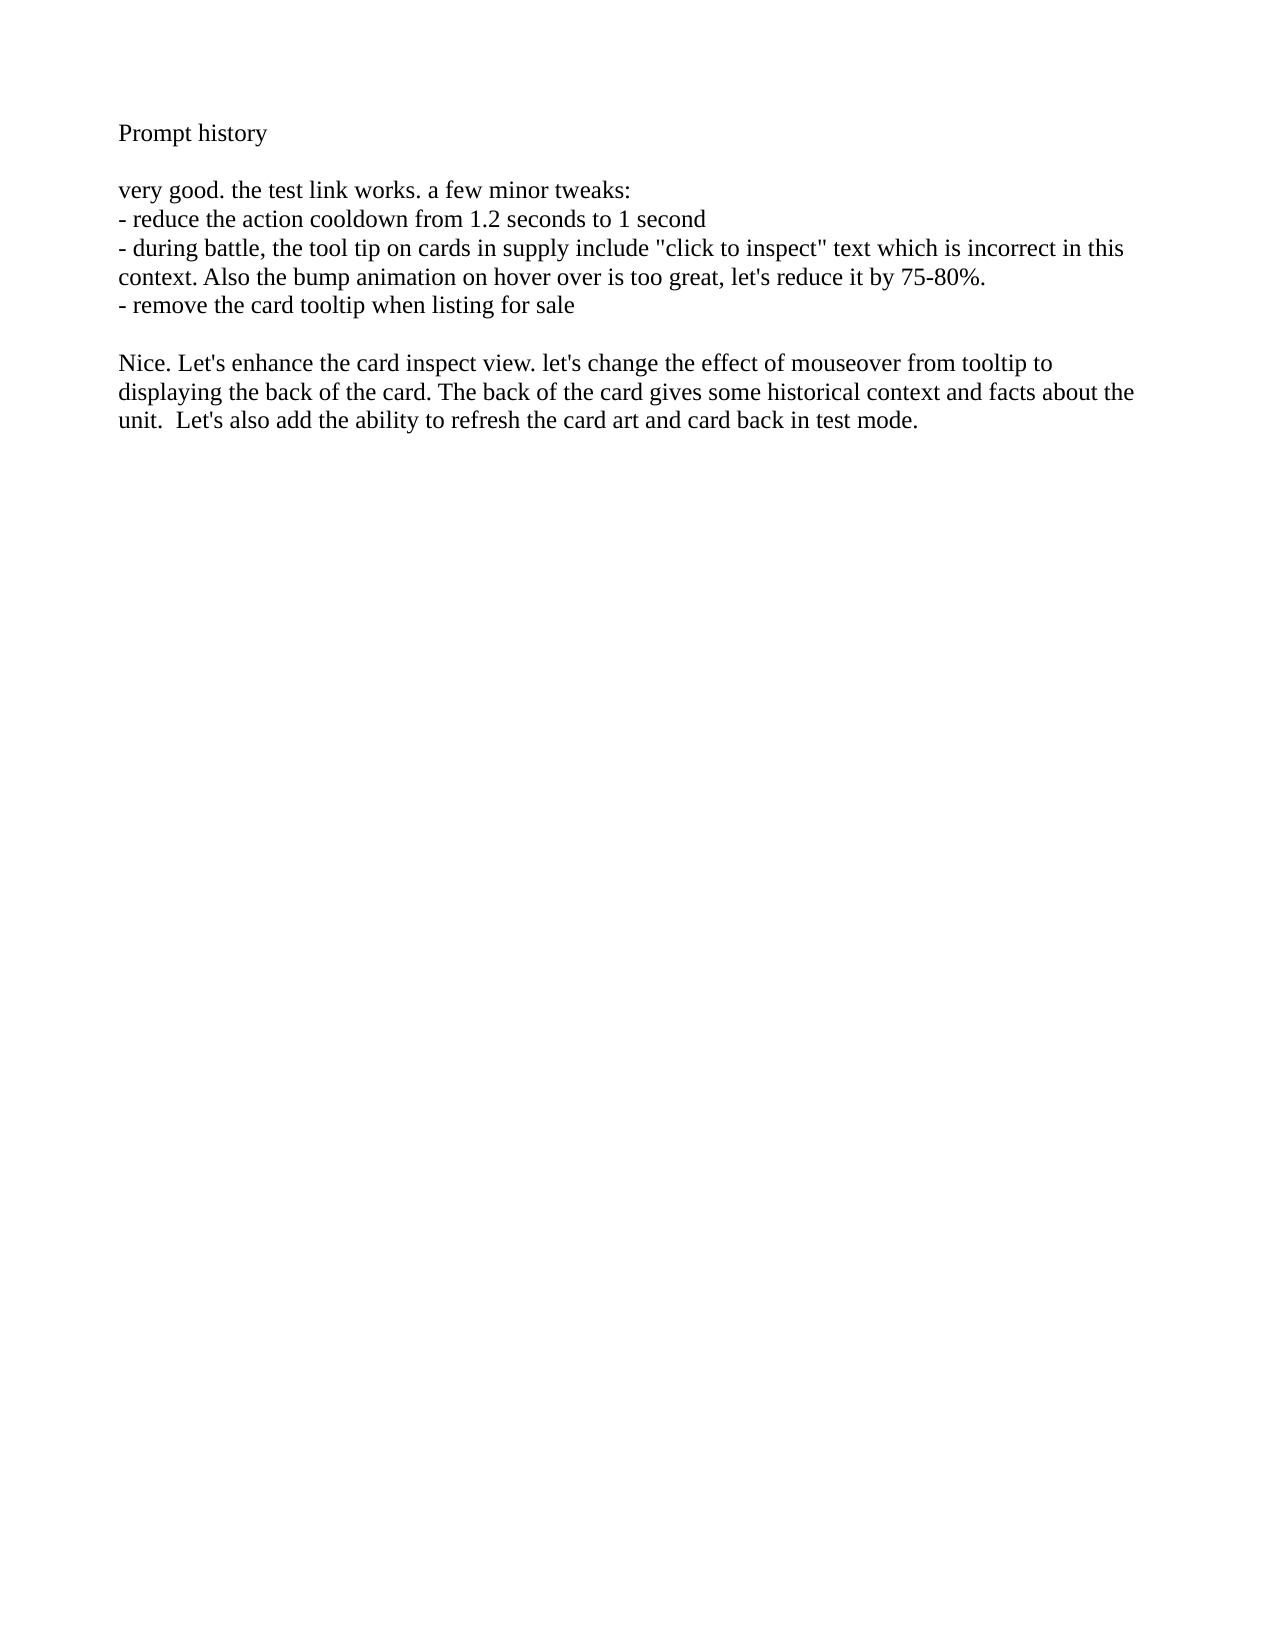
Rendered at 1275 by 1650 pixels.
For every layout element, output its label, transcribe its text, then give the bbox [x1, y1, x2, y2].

text Prompt history very good. the test link works. a few minor tweaks: [118, 118, 1157, 204]
text - reduce the action cooldown from 1.2 seconds to 1 second [118, 204, 1157, 233]
text - during battle, the tool tip on cards in supply include "click to inspect" text which is incorrect in this context. Also the bump animation on hover over is too great, let's reduce it by 75-80%. [118, 233, 1157, 291]
text - remove the card tooltip when listing for sale Nice. Let's enhance the card inspect view. let's change the effect of mouseover from tooltip to displaying the back of the card. The back of the card gives some historical context and facts about the unit. Let's also add the ability to refresh the card art and card back in test mode. [118, 291, 1157, 434]
